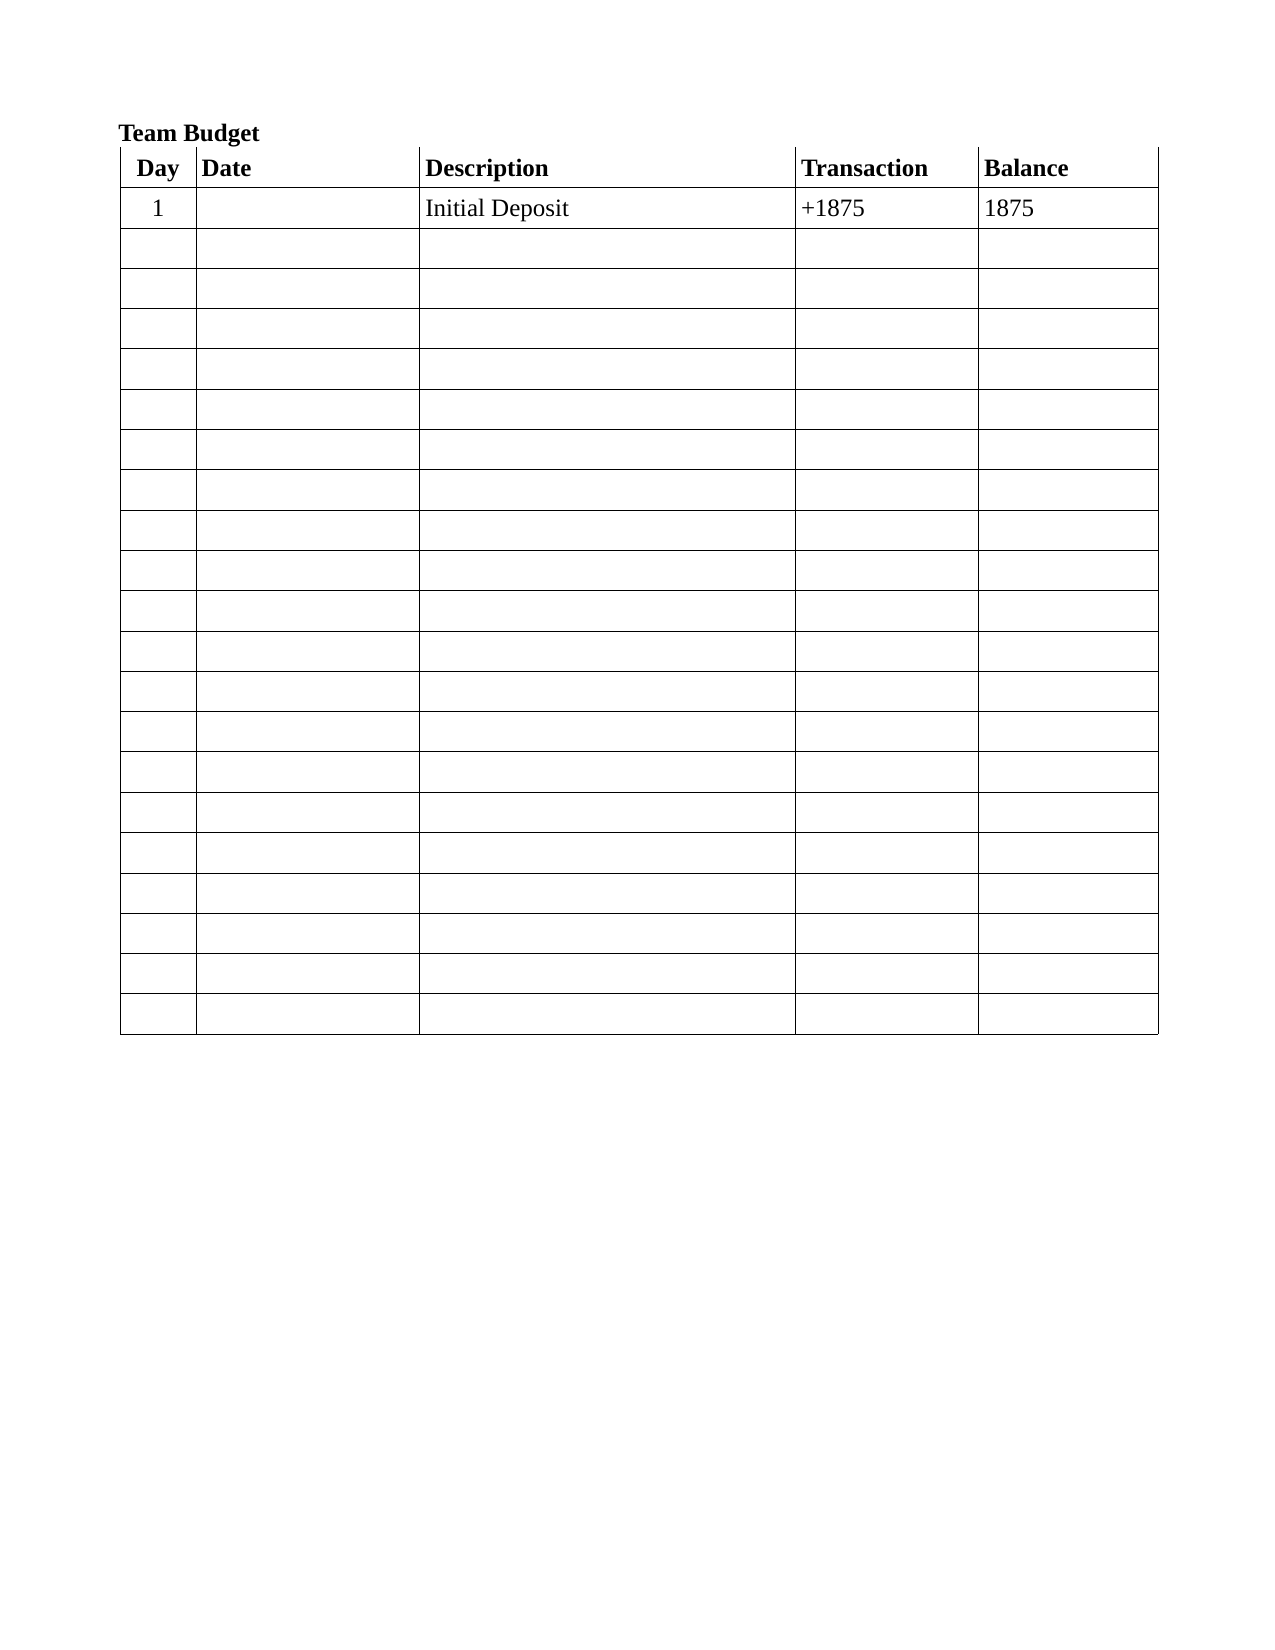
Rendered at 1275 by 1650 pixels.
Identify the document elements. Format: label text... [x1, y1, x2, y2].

table_cell [121, 269, 196, 308]
table_cell [197, 309, 419, 348]
table_cell [420, 470, 795, 509]
table_cell [796, 390, 978, 429]
table_cell [197, 712, 419, 751]
table_cell [197, 752, 419, 792]
table_header Description [420, 147, 795, 187]
table_cell [420, 511, 795, 550]
table_cell [121, 470, 196, 509]
table_cell [121, 793, 196, 832]
table_cell [121, 430, 196, 469]
table_cell [197, 954, 419, 993]
table_cell [420, 994, 795, 1034]
table_cell [420, 672, 795, 711]
table_header Day [121, 147, 196, 187]
text Team Budget [118, 118, 1157, 147]
table_cell [979, 390, 1158, 429]
table_cell [197, 470, 419, 509]
table_cell [979, 874, 1158, 913]
table_cell [796, 591, 978, 631]
table_cell [796, 551, 978, 590]
table_cell [979, 591, 1158, 631]
table_cell [197, 430, 419, 469]
table_cell [197, 793, 419, 832]
table_cell [979, 793, 1158, 832]
table_cell [979, 954, 1158, 993]
table_cell [420, 632, 795, 671]
table_cell [420, 793, 795, 832]
table_cell [420, 309, 795, 348]
table_cell [420, 874, 795, 913]
table_cell [796, 752, 978, 792]
table_header Transaction [796, 147, 978, 187]
table_cell [420, 430, 795, 469]
table_cell [197, 390, 419, 429]
table_cell [121, 914, 196, 953]
table_cell [979, 430, 1158, 469]
table_cell [121, 390, 196, 429]
table_cell Initial Deposit [420, 188, 795, 227]
table_cell [121, 309, 196, 348]
table_cell [197, 229, 419, 268]
table_cell [979, 349, 1158, 389]
table_cell [796, 954, 978, 993]
table_cell [197, 511, 419, 550]
table_cell [121, 833, 196, 872]
table_cell [796, 269, 978, 308]
table_cell [796, 632, 978, 671]
table_cell [420, 269, 795, 308]
table_cell [979, 551, 1158, 590]
table_cell [121, 712, 196, 751]
table_cell [121, 632, 196, 671]
table_cell [796, 793, 978, 832]
table_cell [979, 752, 1158, 792]
table_cell [979, 632, 1158, 671]
table_header Date [197, 147, 419, 187]
table_cell [979, 672, 1158, 711]
table_cell [197, 349, 419, 389]
table_cell [197, 672, 419, 711]
table_cell [420, 349, 795, 389]
table_cell [197, 874, 419, 913]
table_cell [197, 632, 419, 671]
table_cell [420, 712, 795, 751]
table_cell [197, 551, 419, 590]
table_cell [796, 672, 978, 711]
table_cell [979, 269, 1158, 308]
table_cell [796, 994, 978, 1034]
table_cell [796, 833, 978, 872]
table_cell [979, 914, 1158, 953]
table_cell [796, 229, 978, 268]
table_cell [121, 511, 196, 550]
table_cell [121, 954, 196, 993]
table_cell [979, 994, 1158, 1034]
table_cell [796, 309, 978, 348]
table_header Balance [979, 147, 1158, 187]
table_cell 1875 [979, 188, 1158, 227]
table_cell [121, 551, 196, 590]
table_cell [420, 914, 795, 953]
table_cell [121, 874, 196, 913]
table_cell 1 [121, 188, 196, 227]
table_cell [420, 591, 795, 631]
table_cell [197, 914, 419, 953]
table_cell [121, 994, 196, 1034]
table_cell [197, 833, 419, 872]
table_cell [121, 229, 196, 268]
table_cell [420, 390, 795, 429]
table_cell [197, 269, 419, 308]
table_cell [796, 712, 978, 751]
table_cell [420, 752, 795, 792]
table_cell [796, 349, 978, 389]
table_cell [796, 914, 978, 953]
table_cell [420, 229, 795, 268]
table_cell [121, 591, 196, 631]
table_cell [979, 470, 1158, 509]
table_cell [197, 188, 419, 227]
table_cell +1875 [796, 188, 978, 227]
table_cell [121, 752, 196, 792]
table_cell [796, 511, 978, 550]
table_cell [420, 551, 795, 590]
table_cell [420, 833, 795, 872]
table_cell [796, 874, 978, 913]
table_cell [979, 712, 1158, 751]
table_cell [979, 309, 1158, 348]
table_cell [121, 349, 196, 389]
table_cell [121, 672, 196, 711]
table_cell [979, 229, 1158, 268]
table_cell [420, 954, 795, 993]
table_cell [979, 511, 1158, 550]
table_cell [197, 994, 419, 1034]
table_cell [796, 430, 978, 469]
table_cell [197, 591, 419, 631]
table_cell [796, 470, 978, 509]
table_cell [979, 833, 1158, 872]
